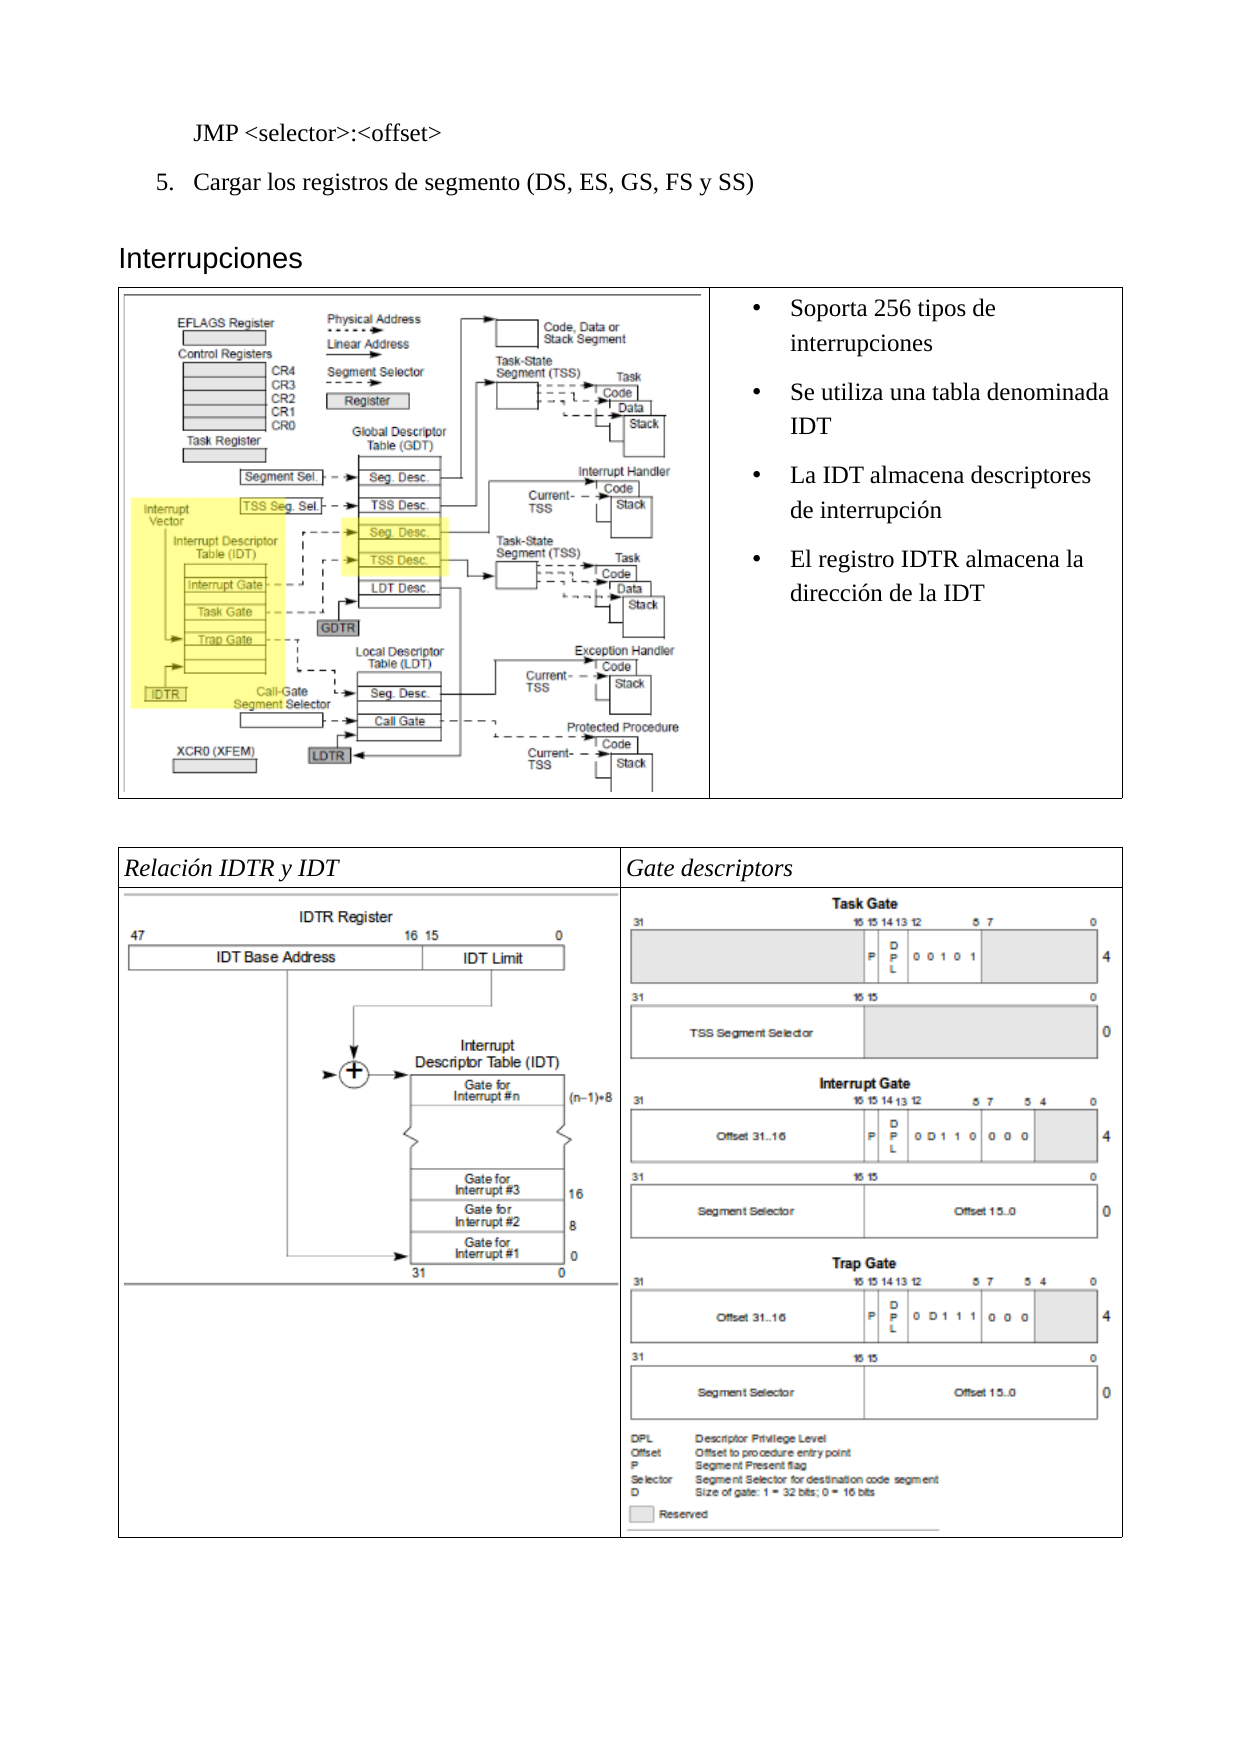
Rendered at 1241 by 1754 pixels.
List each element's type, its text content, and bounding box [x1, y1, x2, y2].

picture [123, 293, 701, 792]
table_header Soporta 256 tipos de interrupciones Se utiliza una tabla denominada IDT La IDT almacena descriptores de interrupción El registro IDTR almacena la dirección de la IDT [710, 288, 1122, 798]
table_cell [119, 888, 620, 1537]
list JMP <selector>:<offset> [156, 118, 1122, 147]
picture [625, 892, 1122, 1531]
table_header [119, 288, 709, 798]
subtitle Interrupciones [118, 241, 1122, 275]
table_cell [621, 888, 1122, 1537]
table_header Relación IDTR y IDT [119, 848, 620, 887]
picture [123, 892, 619, 1288]
list Cargar los registros de segmento (DS, ES, GS, FS y SS) [156, 167, 1122, 196]
table_header Gate descriptors [621, 848, 1122, 887]
